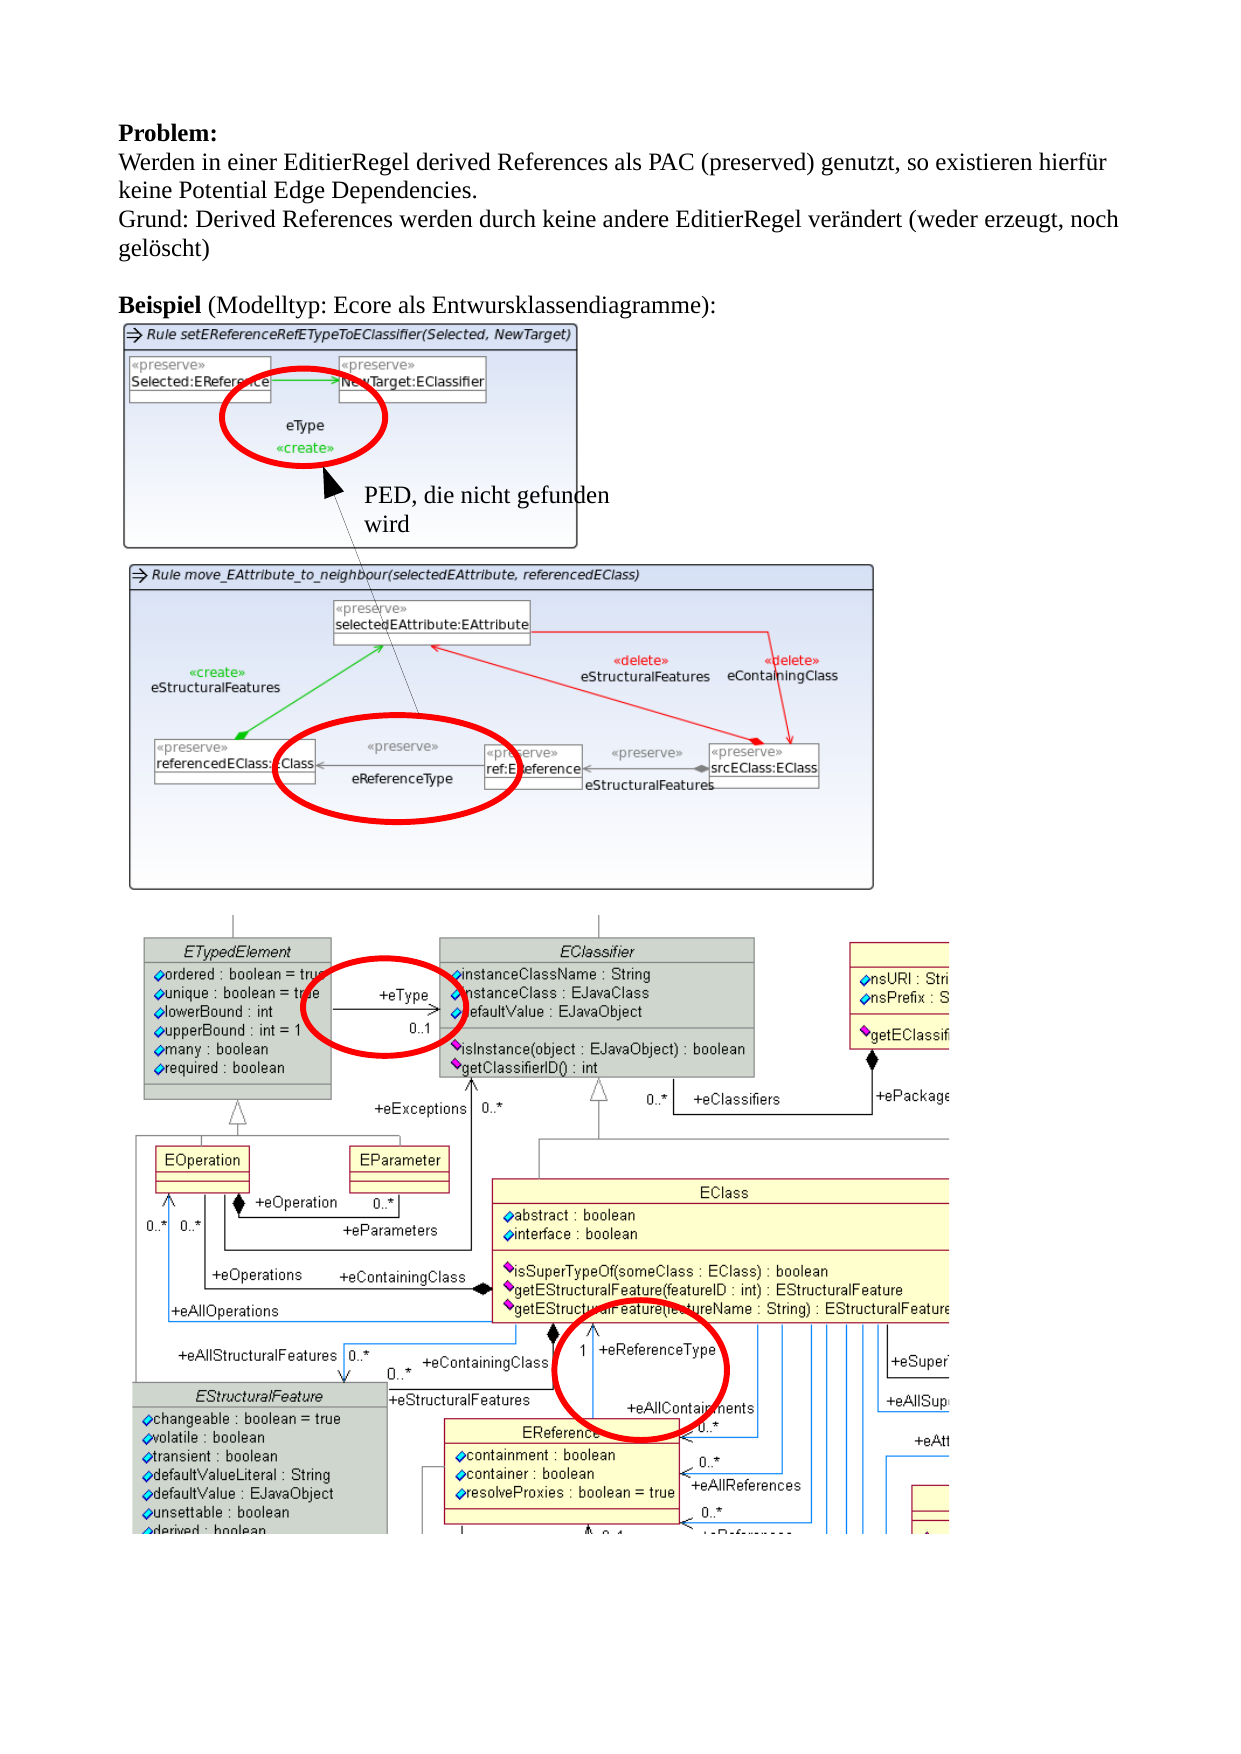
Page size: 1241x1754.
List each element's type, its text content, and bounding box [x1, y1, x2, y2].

text Werden in einer EditierRegel derived References als PAC (preserved) genutzt, so existieren hierfür keine Potential Edge Dependencies. [118, 147, 1122, 204]
text Beispiel (Modelltyp: Ecore als Entwursklassendiagramme): [118, 291, 1122, 319]
text Grund: Derived References werden durch keine andere EditierRegel verändert (weder erzeugt, noch gelöscht) [118, 204, 1122, 262]
picture [132, 915, 950, 1534]
picture [126, 561, 877, 893]
picture [119, 319, 582, 553]
text Problem: [118, 118, 1122, 147]
picture [225, 372, 382, 463]
picture [278, 719, 517, 819]
